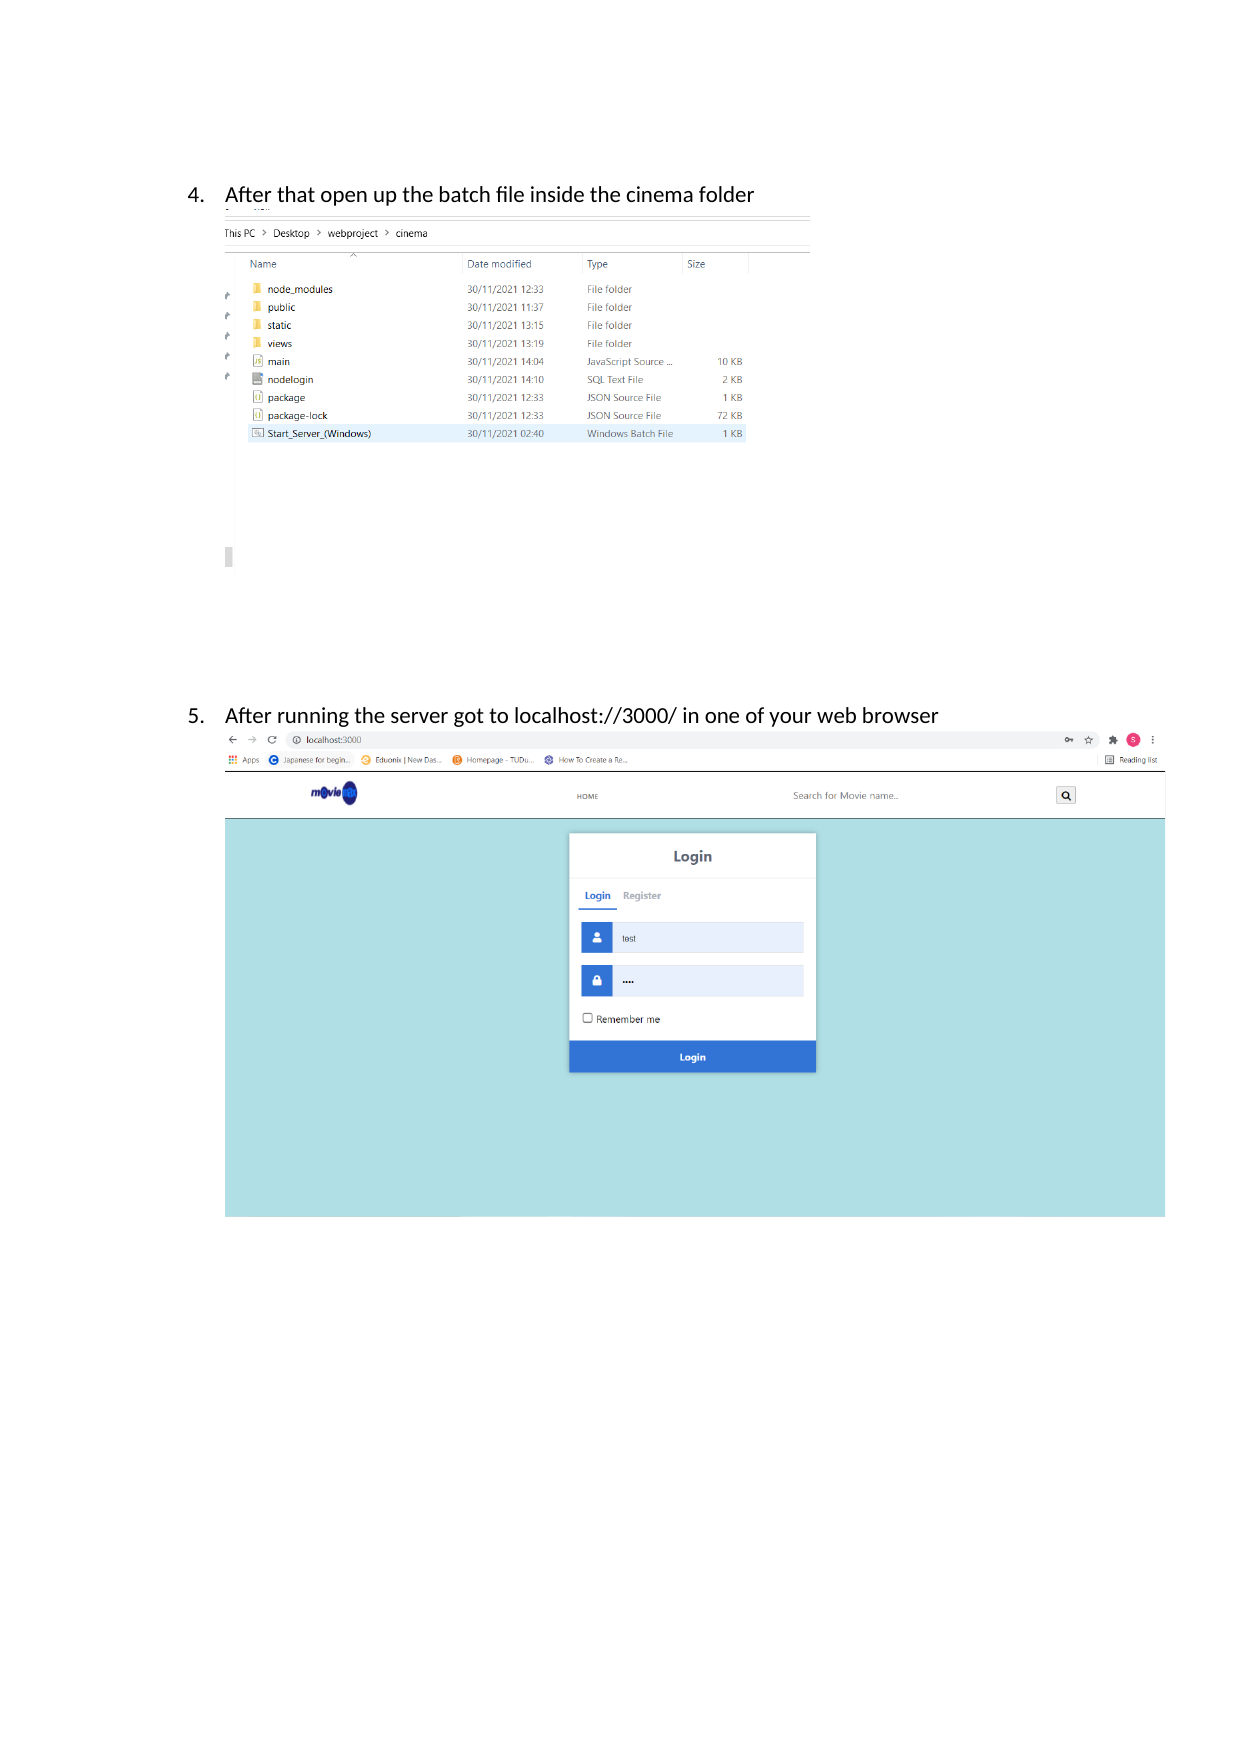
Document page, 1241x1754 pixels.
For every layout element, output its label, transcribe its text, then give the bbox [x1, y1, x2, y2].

list After running the server got to localhost://3000/ in one of your web browser [187, 701, 1090, 729]
list After that open up the batch file inside the cinema folder [187, 180, 1090, 208]
